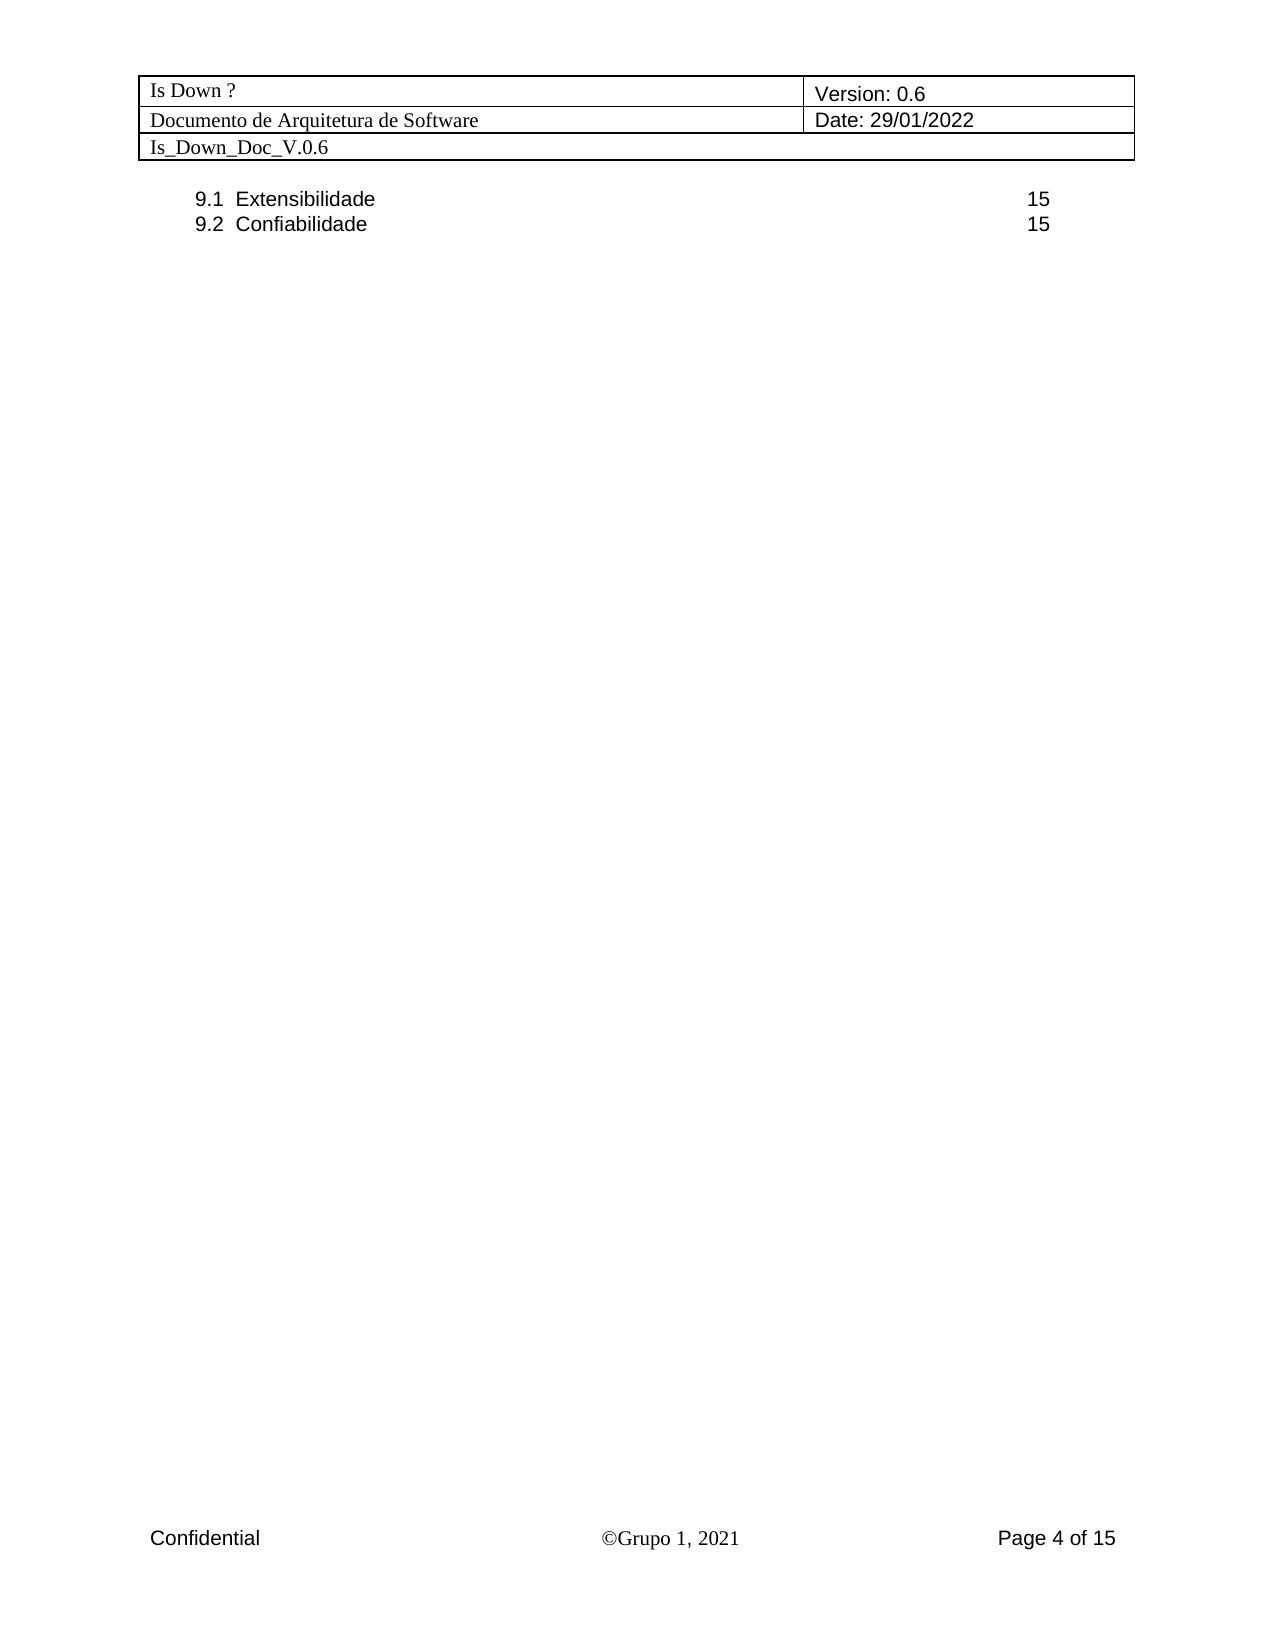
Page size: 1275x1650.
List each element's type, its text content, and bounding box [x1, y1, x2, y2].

text 9.2 Confiabilidade 15 [195, 210, 1050, 235]
text 9.1 Extensibilidade 15 [195, 185, 1050, 210]
